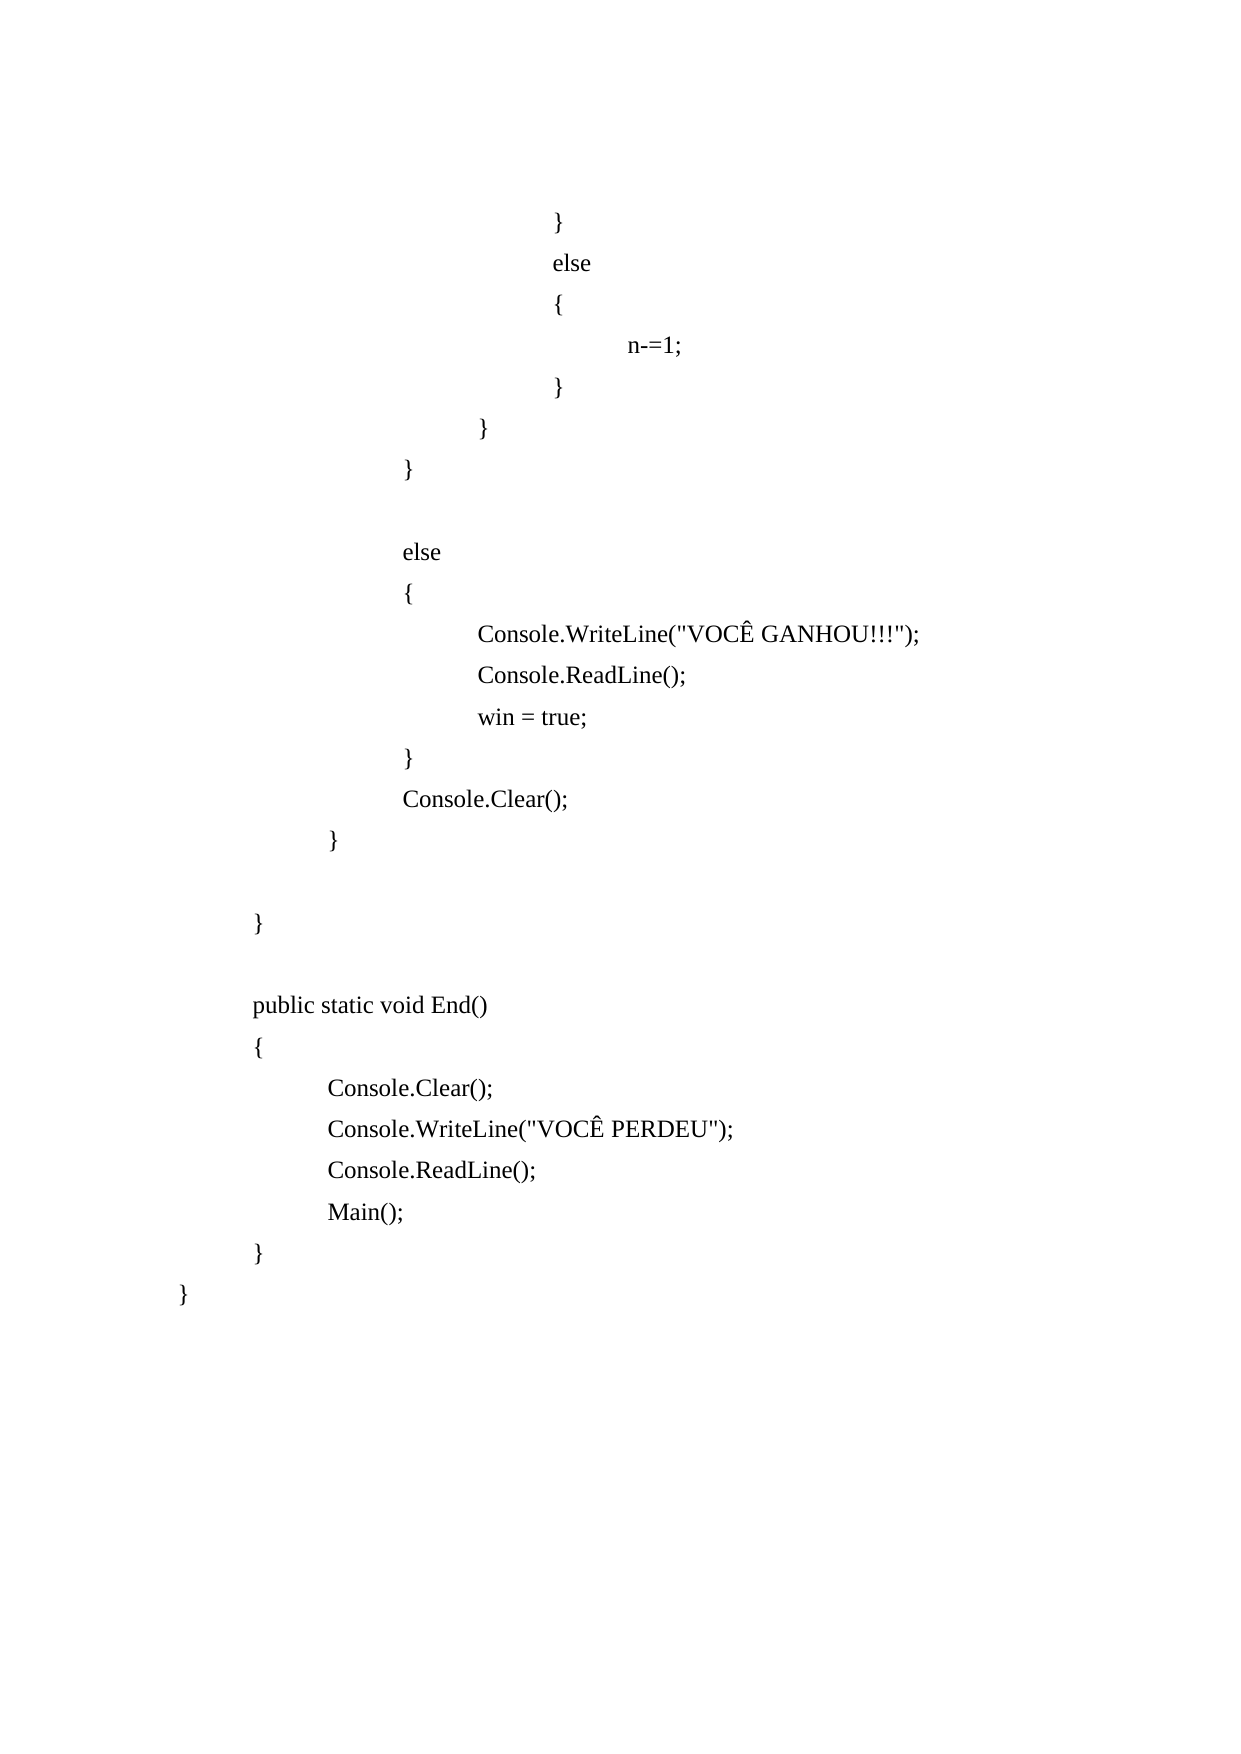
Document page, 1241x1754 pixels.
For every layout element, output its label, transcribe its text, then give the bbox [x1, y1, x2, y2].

text { [177, 289, 1063, 318]
text public static void End() [177, 991, 1063, 1019]
text } [177, 454, 1063, 483]
text Console.WriteLine("VOCÊ GANHOU!!!"); [177, 619, 1063, 648]
text Console.WriteLine("VOCÊ PERDEU"); [177, 1114, 1063, 1143]
text Main(); [177, 1197, 1063, 1226]
text } [177, 1238, 1063, 1267]
text } [177, 743, 1063, 772]
text } [177, 826, 1063, 854]
text } [177, 1279, 1063, 1308]
text } [177, 372, 1063, 401]
text else [177, 248, 1063, 277]
text Console.Clear(); [177, 784, 1063, 813]
text } [177, 908, 1063, 937]
text win = true; [177, 702, 1063, 731]
text n-=1; [177, 331, 1063, 359]
text Console.Clear(); [177, 1073, 1063, 1102]
text Console.ReadLine(); [177, 661, 1063, 689]
text else [177, 537, 1063, 566]
text } [177, 413, 1063, 442]
text { [177, 1032, 1063, 1061]
text } [177, 207, 1063, 236]
text { [177, 578, 1063, 607]
text Console.ReadLine(); [177, 1156, 1063, 1184]
